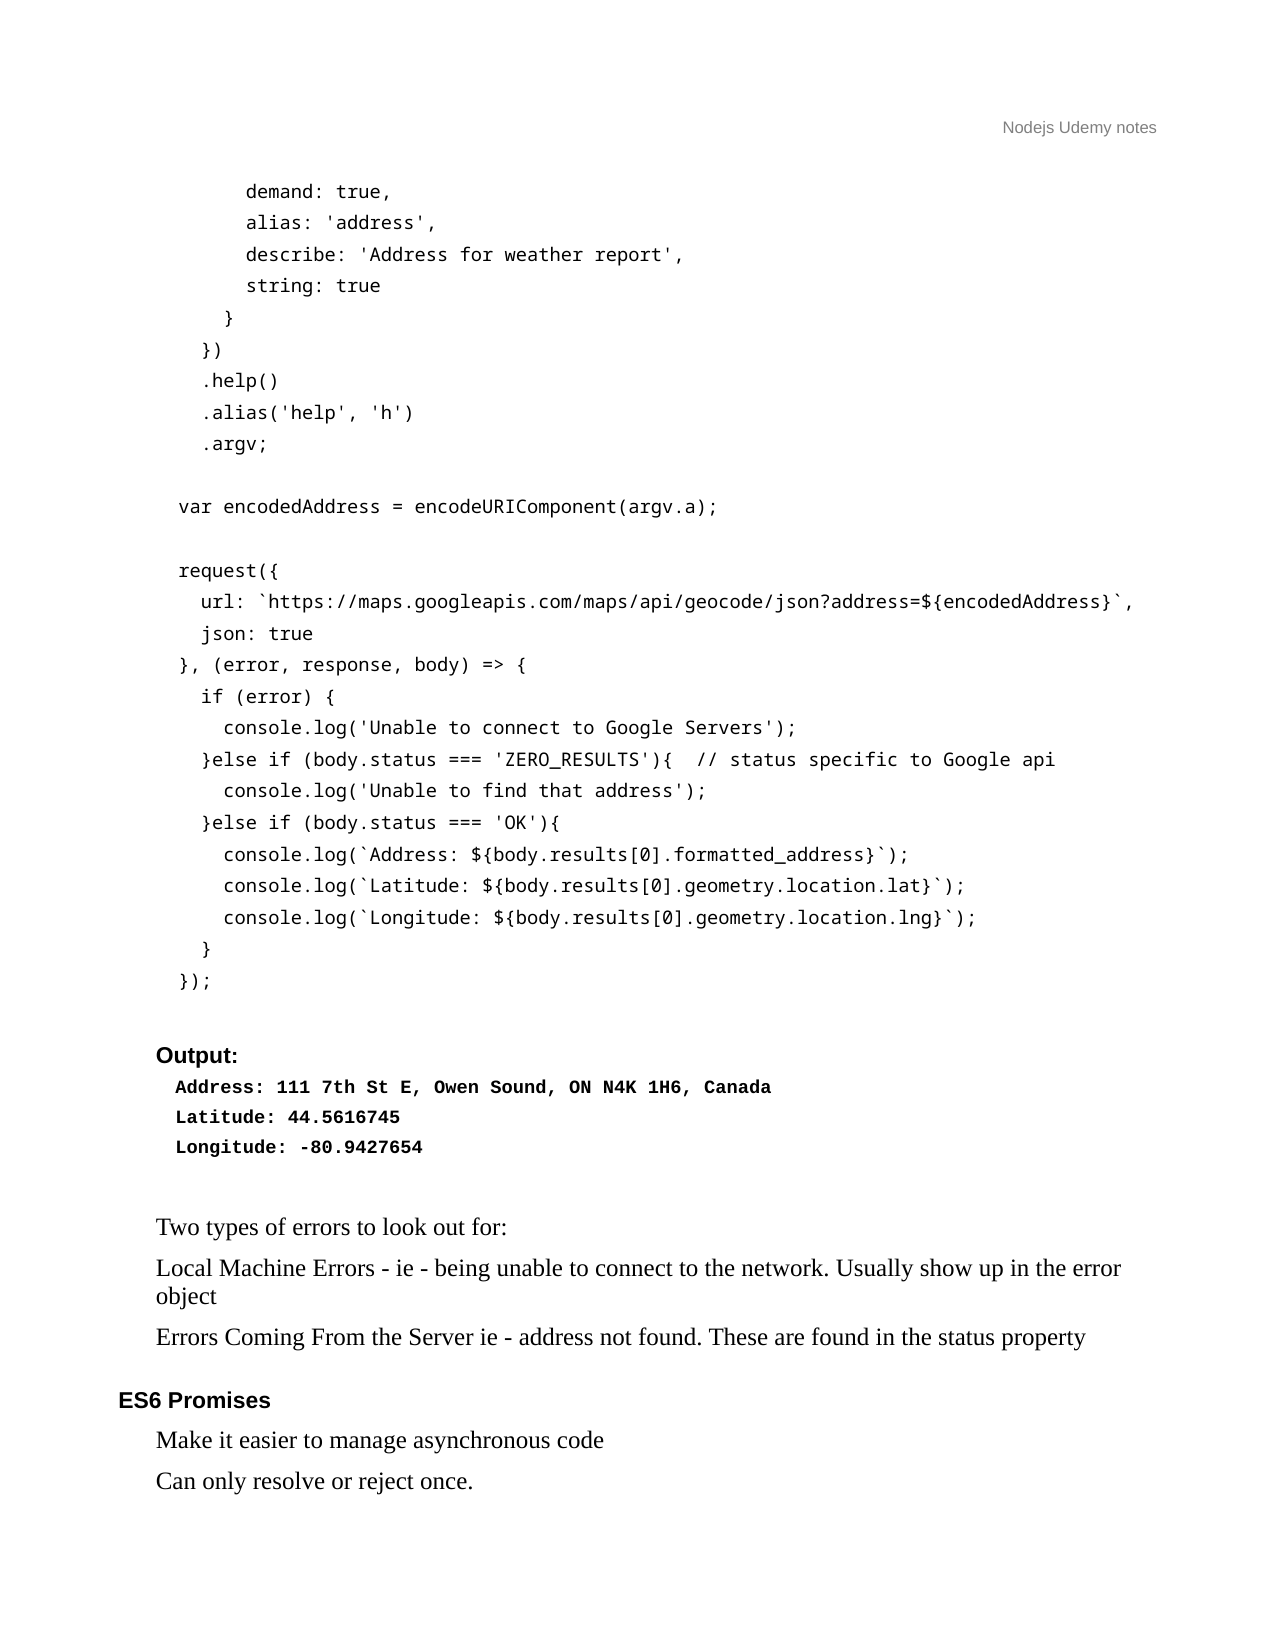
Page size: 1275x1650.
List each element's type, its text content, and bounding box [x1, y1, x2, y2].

text Address: 111 7th St E, Owen Sound, ON N4K 1H6, Canada [175, 1078, 1157, 1099]
text if (error) { [178, 683, 1157, 709]
text .alias('help', 'h') [178, 399, 1157, 424]
text string: true [178, 273, 1157, 298]
text describe: 'Address for weather report', [178, 241, 1157, 267]
text } [178, 304, 1157, 330]
text url: `https://maps.googleapis.com/maps/api/geocode/json?address=${encodedAddress}`, [178, 588, 1157, 614]
text }) [178, 336, 1157, 361]
text Can only resolve or reject once. [156, 1466, 1157, 1495]
text alias: 'address', [178, 210, 1157, 235]
text var encodedAddress = encodeURIComponent(argv.a); [178, 494, 1157, 519]
text }); [178, 967, 1157, 993]
text Two types of errors to look out for: [156, 1212, 1157, 1241]
text json: true [178, 620, 1157, 646]
text } [178, 936, 1157, 961]
text Local Machine Errors - ie - being unable to connect to the network. Usually show up in the error object [156, 1253, 1157, 1310]
text demand: true, [178, 178, 1157, 204]
text .help() [178, 367, 1157, 393]
text console.log('Unable to connect to Google Servers'); [178, 715, 1157, 740]
text Output: [156, 1042, 1157, 1069]
subtitle ES6 Promises [118, 1387, 1157, 1413]
text }else if (body.status === 'OK'){ [178, 809, 1157, 835]
text Latitude: 44.5616745 [175, 1108, 1157, 1129]
text .argv; [178, 431, 1157, 456]
text request({ [178, 557, 1157, 582]
text }, (error, response, body) => { [178, 652, 1157, 677]
text Longitude: -80.9427654 [175, 1138, 1157, 1159]
text console.log('Unable to find that address'); [178, 778, 1157, 803]
text Make it easier to manage asynchronous code [156, 1425, 1157, 1454]
text console.log(`Latitude: ${body.results[0].geometry.location.lat}`); [178, 872, 1157, 898]
text console.log(`Longitude: ${body.results[0].geometry.location.lng}`); [178, 904, 1157, 929]
text Errors Coming From the Server ie - address not found. These are found in the status property [156, 1322, 1157, 1351]
text console.log(`Address: ${body.results[0].formatted_address}`); [178, 841, 1157, 866]
text }else if (body.status === 'ZERO_RESULTS'){ // status specific to Google api [178, 746, 1157, 772]
